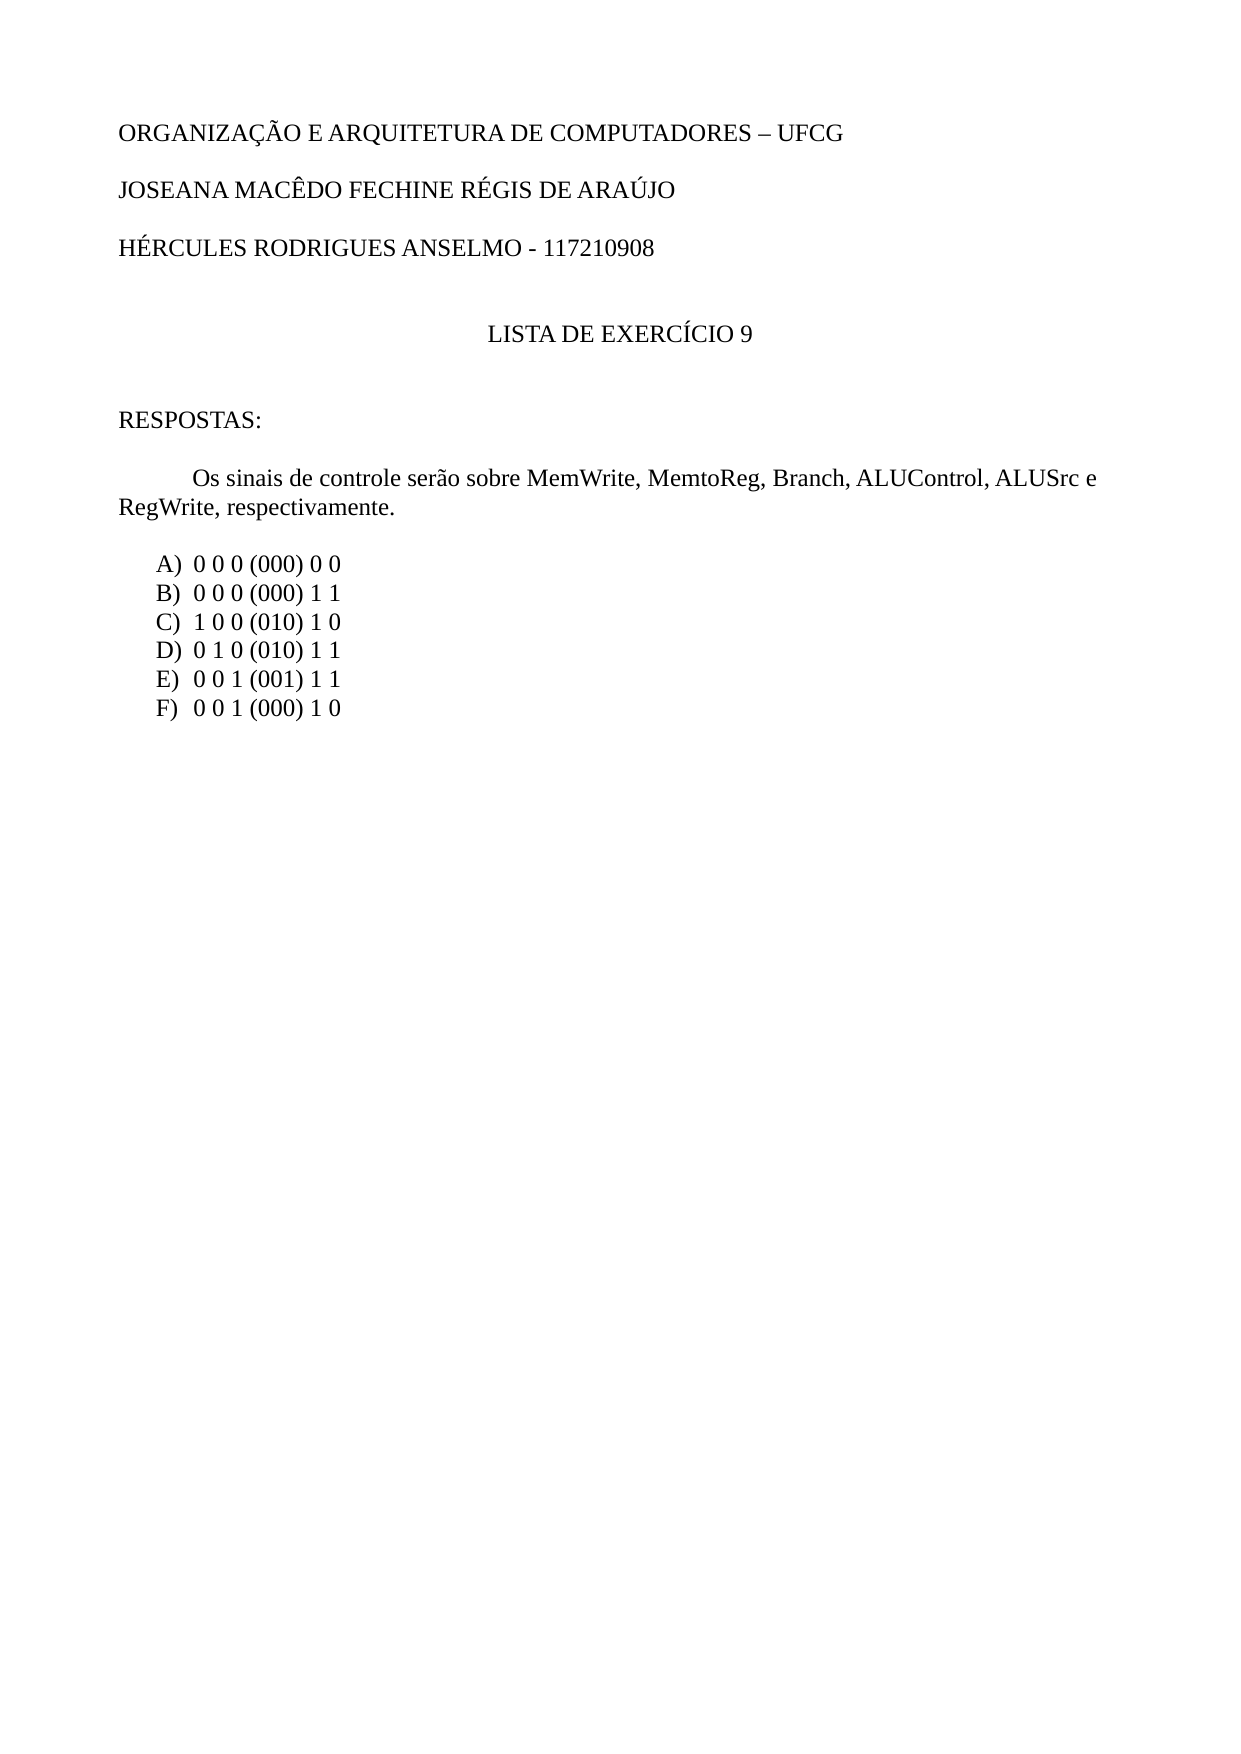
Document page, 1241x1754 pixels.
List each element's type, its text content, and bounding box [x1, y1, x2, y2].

text ORGANIZAÇÃO E ARQUITETURA DE COMPUTADORES – UFCG [118, 118, 1122, 147]
text RESPOSTAS: [118, 406, 1122, 434]
text JOSEANA MACÊDO FECHINE RÉGIS DE ARAÚJO [118, 176, 1122, 204]
list 0 1 0 (010) 1 1 [156, 636, 1122, 664]
text Os sinais de controle serão sobre MemWrite, MemtoReg, Branch, ALUControl, ALUSrc e RegWrite, respectivamente. [118, 463, 1122, 521]
list 0 0 1 (001) 1 1 [156, 664, 1122, 693]
text LISTA DE EXERCÍCIO 9 [118, 319, 1122, 348]
list 0 0 1 (000) 1 0 [156, 693, 1122, 722]
text HÉRCULES RODRIGUES ANSELMO - 117210908 [118, 233, 1122, 262]
list 0 0 0 (000) 1 1 [156, 578, 1122, 607]
list 0 0 0 (000) 0 0 [156, 549, 1122, 578]
list 1 0 0 (010) 1 0 [156, 607, 1122, 636]
